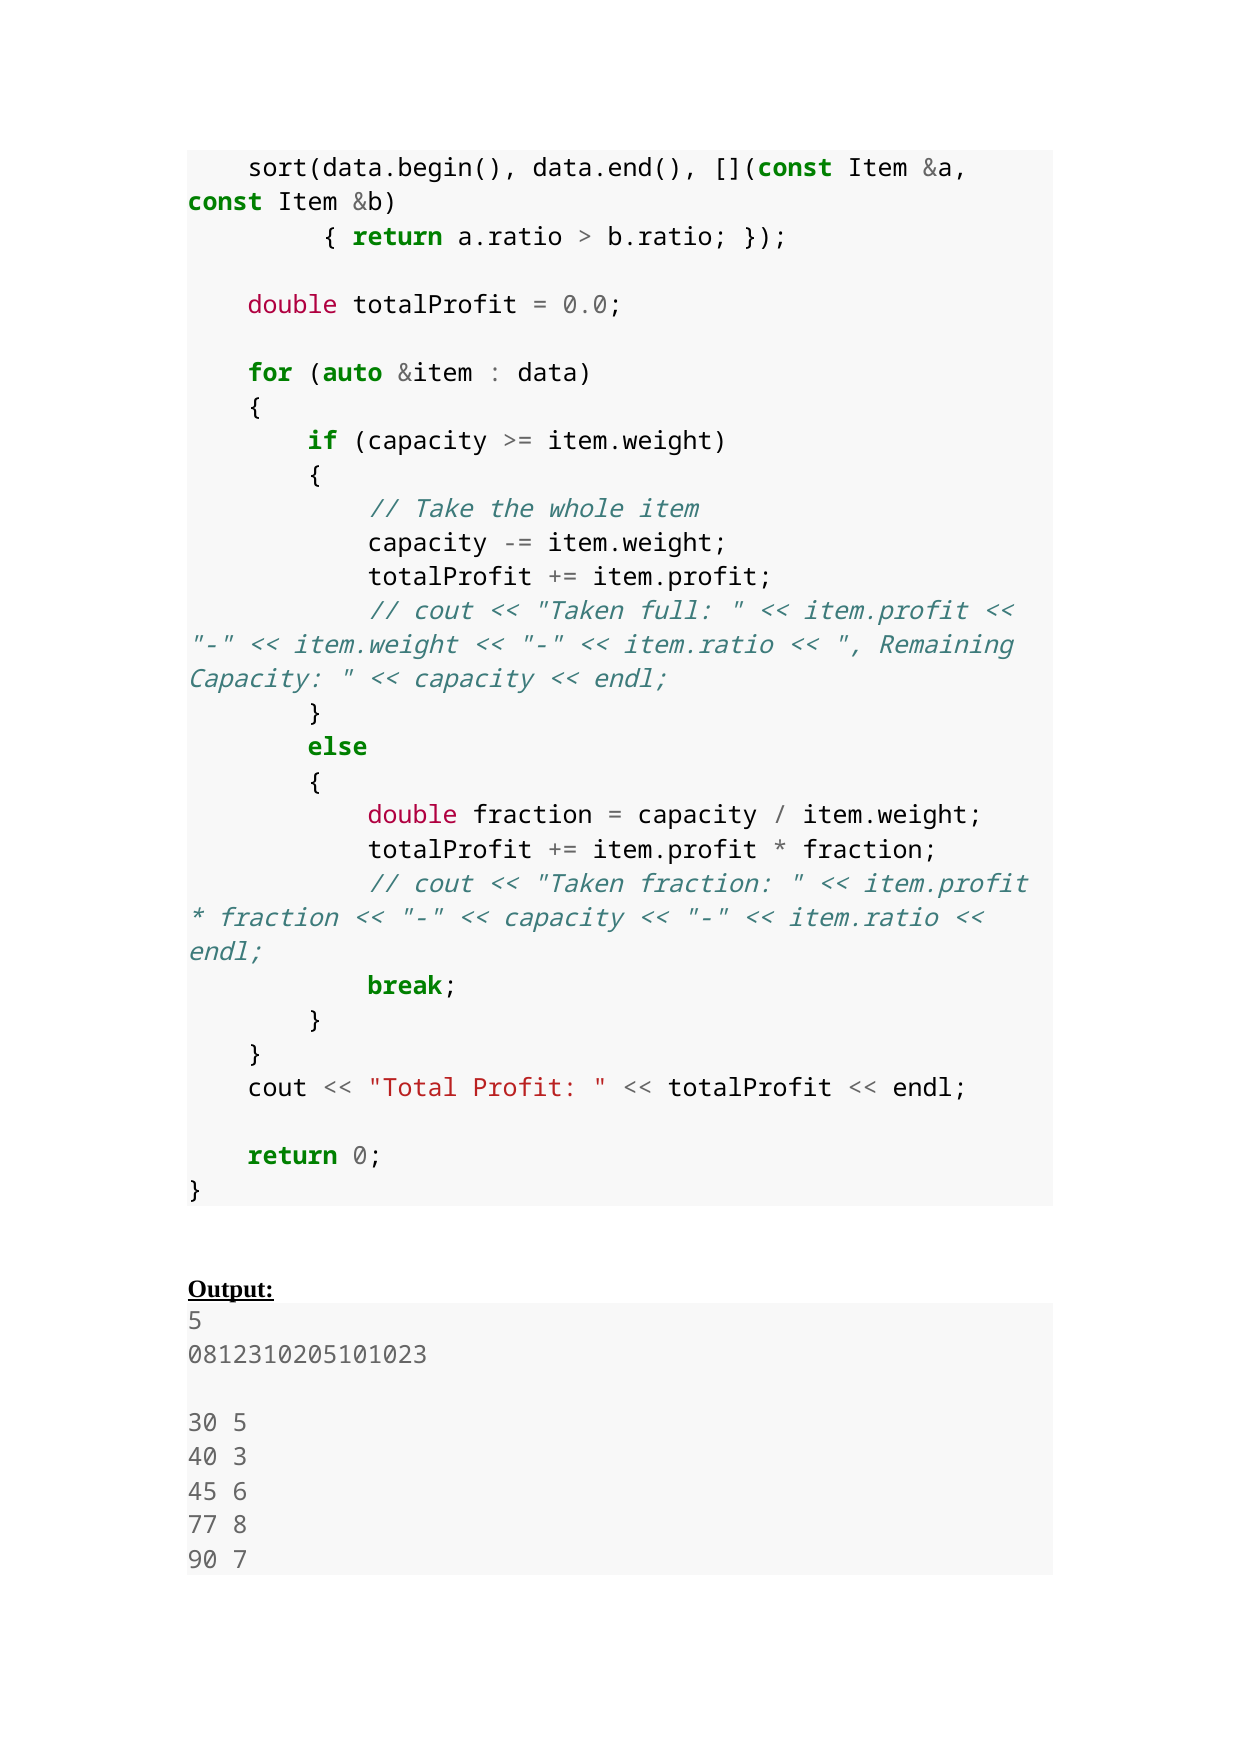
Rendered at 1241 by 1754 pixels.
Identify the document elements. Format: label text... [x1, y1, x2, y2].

text 30 5 [187, 1405, 1053, 1439]
text } [187, 1036, 1053, 1070]
text { [187, 388, 1053, 422]
text capacity -= item.weight; [187, 525, 1053, 559]
text // cout << "Taken full: " << item.profit << "-" << item.weight << "-" << item.ratio << ", Remaining Capacity: " << capacity << endl; [187, 593, 1053, 695]
text 45 6 [187, 1473, 1053, 1507]
text } [187, 695, 1053, 729]
text { return a.ratio > b.ratio; }); [187, 218, 1053, 252]
text 5 [187, 1303, 1053, 1337]
text totalProfit += item.profit; [187, 559, 1053, 593]
text if (capacity >= item.weight) [187, 422, 1053, 457]
text totalProfit += item.profit * fraction; [187, 831, 1053, 865]
text } [187, 1172, 1053, 1206]
text return 0; [187, 1138, 1053, 1172]
text for (auto &item : data) [187, 354, 1053, 388]
text else [187, 729, 1053, 763]
text cout << "Total Profit: " << totalProfit << endl; [187, 1070, 1053, 1104]
text { [187, 763, 1053, 797]
text 90 7 [187, 1541, 1053, 1575]
text sort(data.begin(), data.end(), [](const Item &a, const Item &b) [187, 150, 1053, 218]
text break; [187, 967, 1053, 1002]
text Output: [187, 1274, 1053, 1303]
text double totalProfit = 0.0; [187, 286, 1053, 320]
text 77 8 [187, 1507, 1053, 1541]
text { [187, 457, 1053, 491]
text double fraction = capacity / item.weight; [187, 797, 1053, 831]
text } [187, 1002, 1053, 1036]
text 0812310205101023 [187, 1337, 1053, 1371]
text // Take the whole item [187, 491, 1053, 525]
text // cout << "Taken fraction: " << item.profit * fraction << "-" << capacity << "-" << item.ratio << endl; [187, 865, 1053, 967]
text 40 3 [187, 1439, 1053, 1473]
